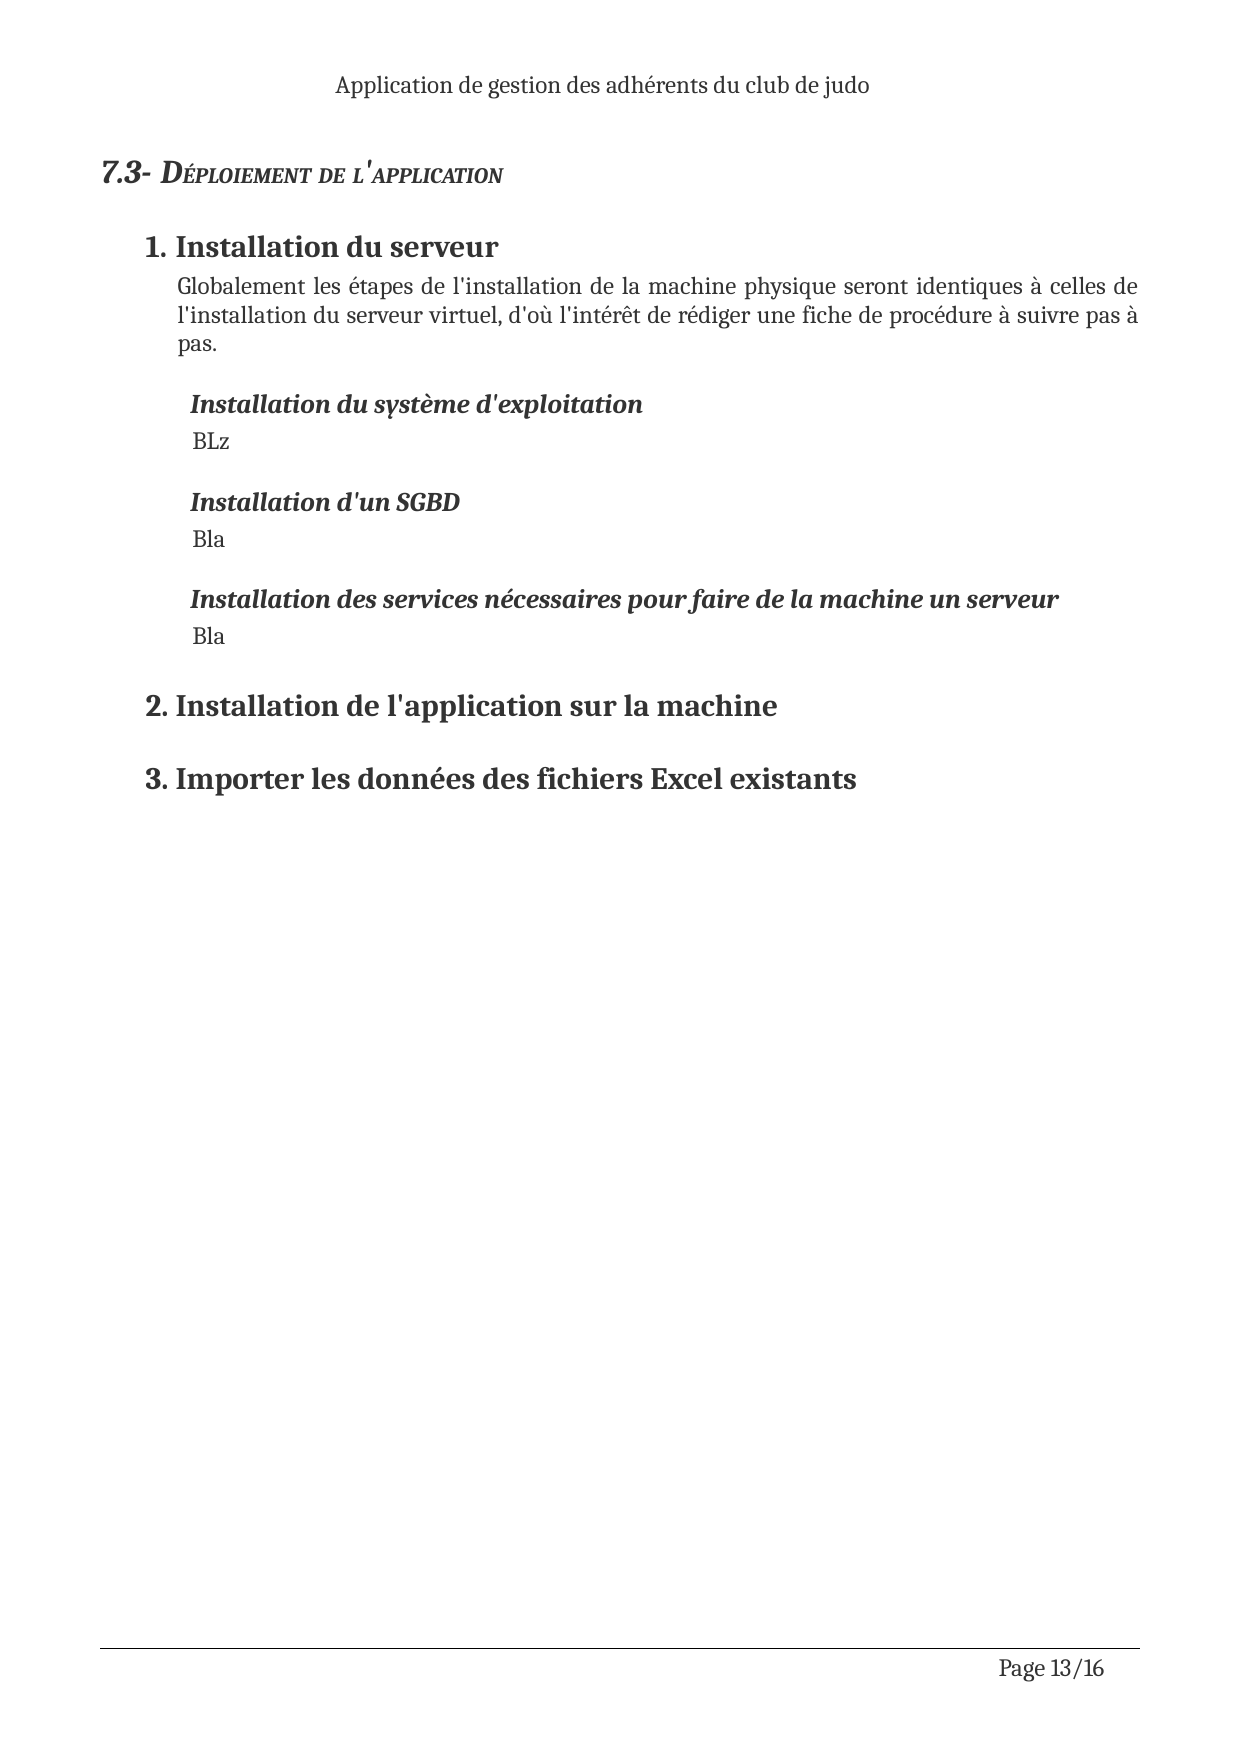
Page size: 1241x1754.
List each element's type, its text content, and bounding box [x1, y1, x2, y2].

text Globalement les étapes de l'installation de la machine physique seront identiques à celles de l'installation du serveur virtuel, d'où l'intérêt de rédiger une fiche de procédure à suivre pas à pas. [177, 272, 1140, 358]
text BLz [192, 427, 1140, 456]
text Bla [192, 622, 1140, 651]
text Bla [192, 524, 1140, 553]
subtitle Installation des services nécessaires pour faire de la machine un serveur [190, 584, 1140, 616]
subtitle Importer les données des fichiers Excel existants [145, 761, 1140, 797]
subtitle Installation du système d'exploitation [190, 389, 1140, 420]
subtitle Installation du serveur [145, 229, 1140, 265]
subtitle Déploiement de l'application [100, 154, 1140, 192]
subtitle Installation d'un SGBD [190, 487, 1140, 518]
subtitle Installation de l'application sur la machine [145, 688, 1140, 724]
